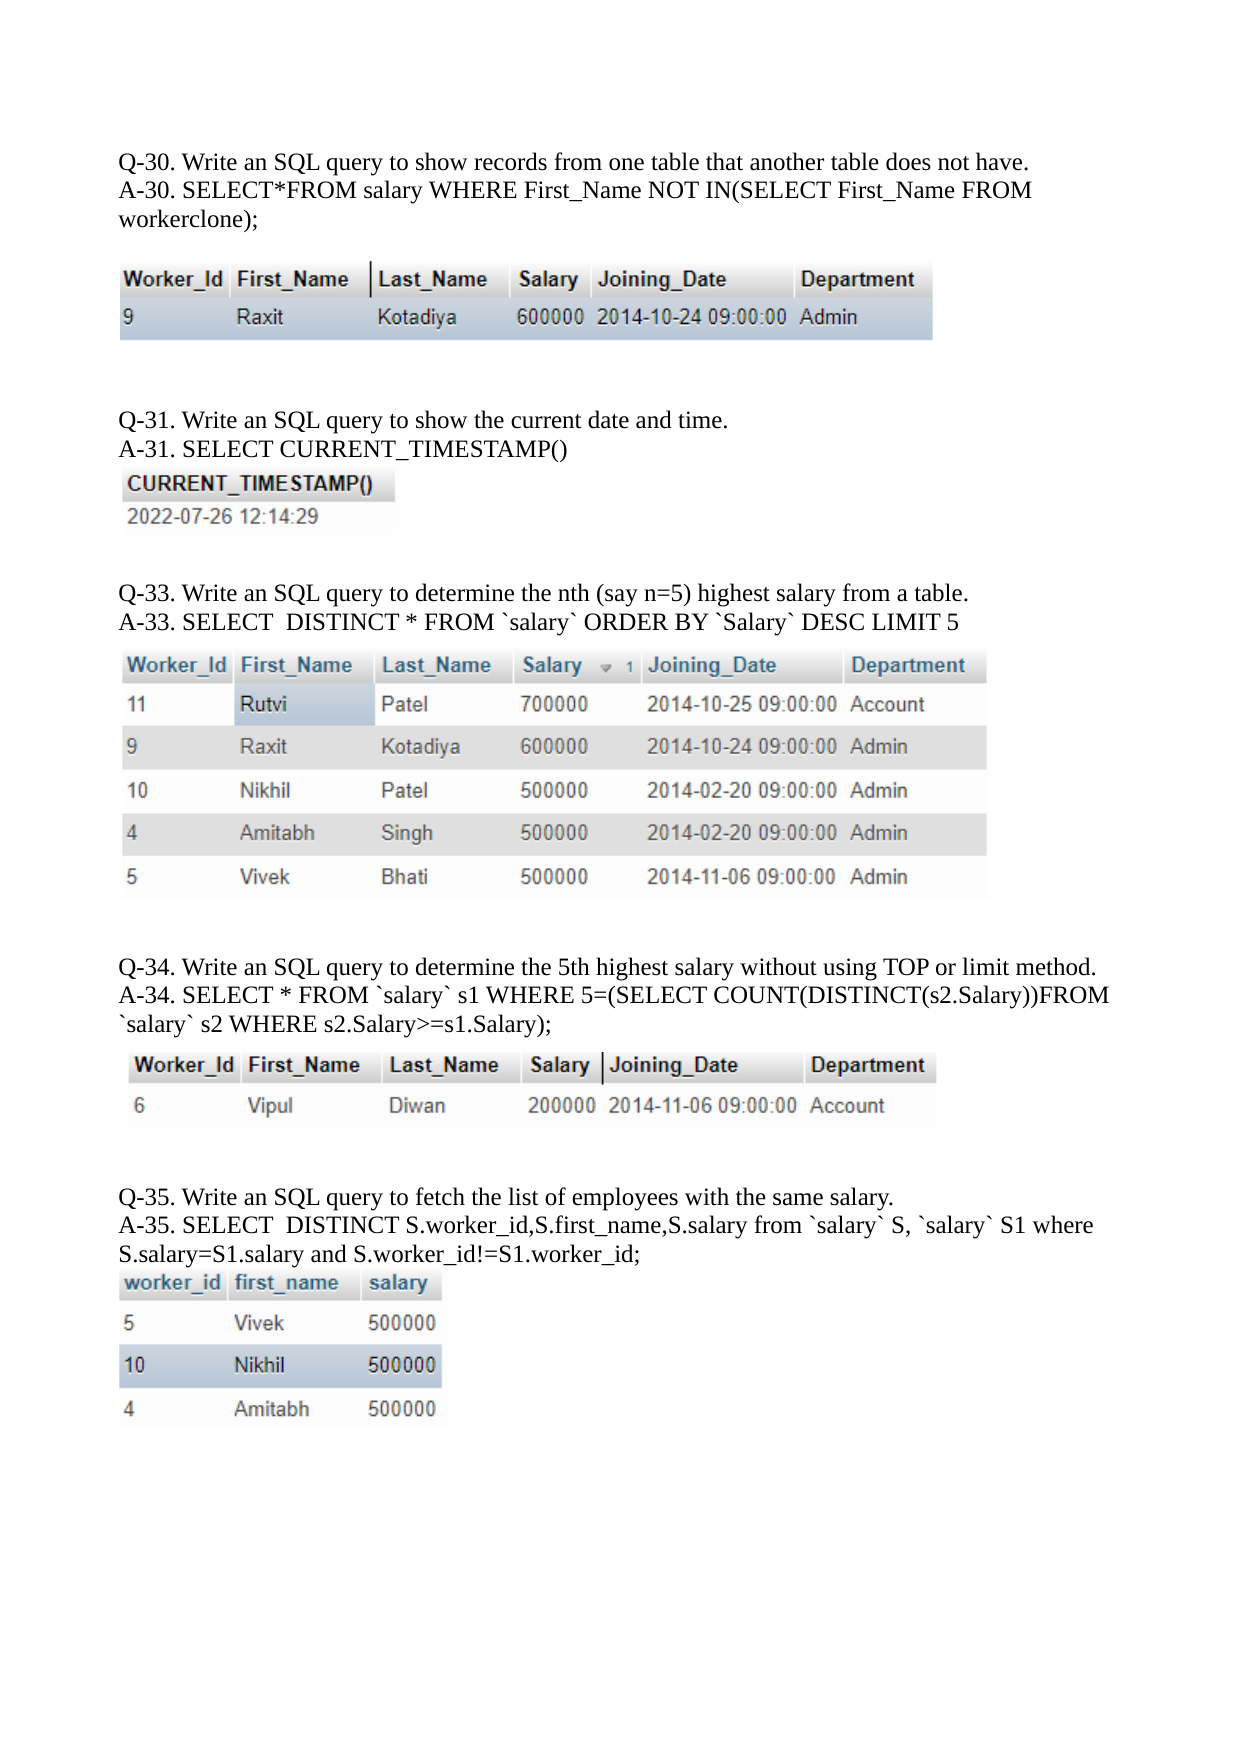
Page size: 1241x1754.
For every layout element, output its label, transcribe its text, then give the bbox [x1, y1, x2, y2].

picture [120, 244, 933, 353]
text Q-35. Write an SQL query to fetch the list of employees with the same salary. [118, 1182, 1122, 1211]
text A-35. SELECT DISTINCT S.worker_id,S.first_name,S.salary from `salary` S, `salary` S1 where S.salary=S1.salary and S.worker_id!=S1.worker_id; [118, 1211, 1122, 1268]
text Q-34. Write an SQL query to determine the 5th highest salary without using TOP or limit method. [118, 952, 1122, 981]
picture [122, 638, 990, 900]
text Q-30. Write an SQL query to show records from one table that another table does not have. [118, 147, 1122, 176]
text Q-31. Write an SQL query to show the current date and time. [118, 406, 1122, 434]
text A-34. SELECT * FROM `salary` s1 WHERE 5=(SELECT COUNT(DISTINCT(s2.Salary))FROM `salary` s2 WHERE s2.Salary>=s1.Salary); [118, 981, 1122, 1038]
text A-30. SELECT*FROM salary WHERE First_Name NOT IN(SELECT First_Name FROM workerclone); [118, 176, 1122, 233]
picture [119, 1268, 449, 1429]
text A-33. SELECT DISTINCT * FROM `salary` ORDER BY `Salary` DESC LIMIT 5 [118, 607, 1122, 636]
picture [122, 463, 399, 535]
text A-31. SELECT CURRENT_TIMESTAMP() [118, 434, 1122, 463]
text Q-33. Write an SQL query to determine the nth (say n=5) highest salary from a table. [118, 578, 1122, 607]
picture [128, 1052, 937, 1135]
